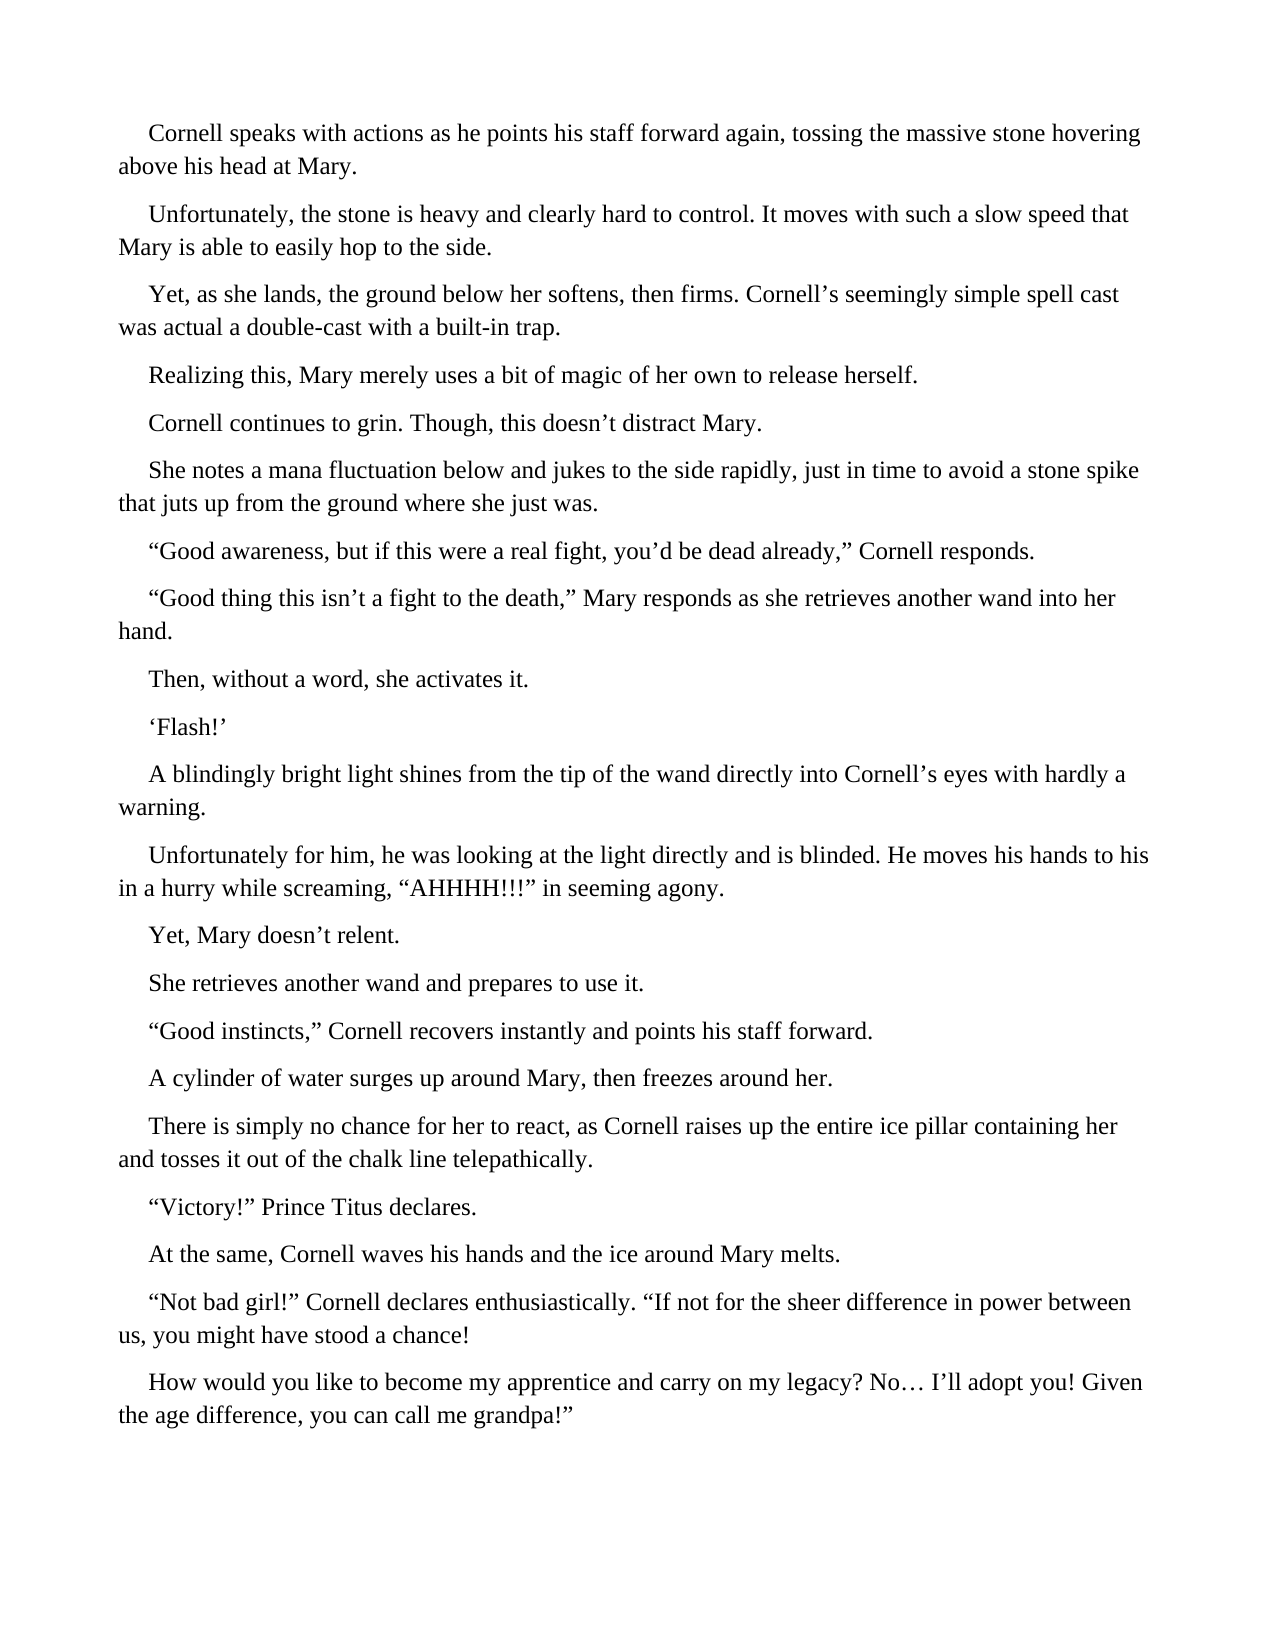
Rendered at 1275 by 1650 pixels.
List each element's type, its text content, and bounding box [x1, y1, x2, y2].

text She retrieves another wand and prepares to use it. [118, 968, 1157, 997]
text Yet, Mary doesn’t relent. [118, 921, 1157, 949]
text Realizing this, Mary merely uses a bit of magic of her own to release herself. [118, 360, 1157, 389]
text “Not bad girl!” Cornell declares enthusiastically. “If not for the sheer difference in power between us, you might have stood a chance! [118, 1287, 1157, 1348]
text A cylinder of water surges up around Mary, then freezes around her. [118, 1063, 1157, 1092]
text She notes a mana fluctuation below and jukes to the side rapidly, just in time to avoid a stone spike that juts up from the ground where she just was. [118, 455, 1157, 517]
text A blindingly bright light shines from the tip of the wand directly into Cornell’s eyes with hardly a warning. [118, 759, 1157, 821]
text “Good instincts,” Cornell recovers instantly and points his staff forward. [118, 1016, 1157, 1044]
text Unfortunately for him, he was looking at the light directly and is blinded. He moves his hands to his in a hurry while screaming, “AHHHH!!!” in seeming agony. [118, 840, 1157, 902]
text Then, without a word, she activates it. [118, 664, 1157, 693]
text “Good thing this isn’t a fight to the death,” Mary responds as she retrieves another wand into her hand. [118, 583, 1157, 645]
text How would you like to become my apprentice and carry on my legacy? No… I’ll adopt you! Given the age difference, you can call me grandpa!” [118, 1367, 1157, 1429]
text Cornell continues to grin. Though, this doesn’t distract Mary. [118, 408, 1157, 436]
text At the same, Cornell waves his hands and the ice around Mary melts. [118, 1239, 1157, 1268]
text “Victory!” Prince Titus declares. [118, 1192, 1157, 1220]
text ‘Flash!’ [118, 712, 1157, 740]
text “Good awareness, but if this were a real fight, you’d be dead already,” Cornell responds. [118, 536, 1157, 564]
text Unfortunately, the stone is heavy and clearly hard to control. It moves with such a slow speed that Mary is able to easily hop to the side. [118, 199, 1157, 261]
text Cornell speaks with actions as he points his staff forward again, tossing the massive stone hovering above his head at Mary. [118, 118, 1157, 180]
text There is simply no chance for her to react, as Cornell raises up the entire ice pillar containing her and tosses it out of the chalk line telepathically. [118, 1111, 1157, 1173]
text Yet, as she lands, the ground below her softens, then firms. Cornell’s seemingly simple spell cast was actual a double-cast with a built-in trap. [118, 279, 1157, 341]
